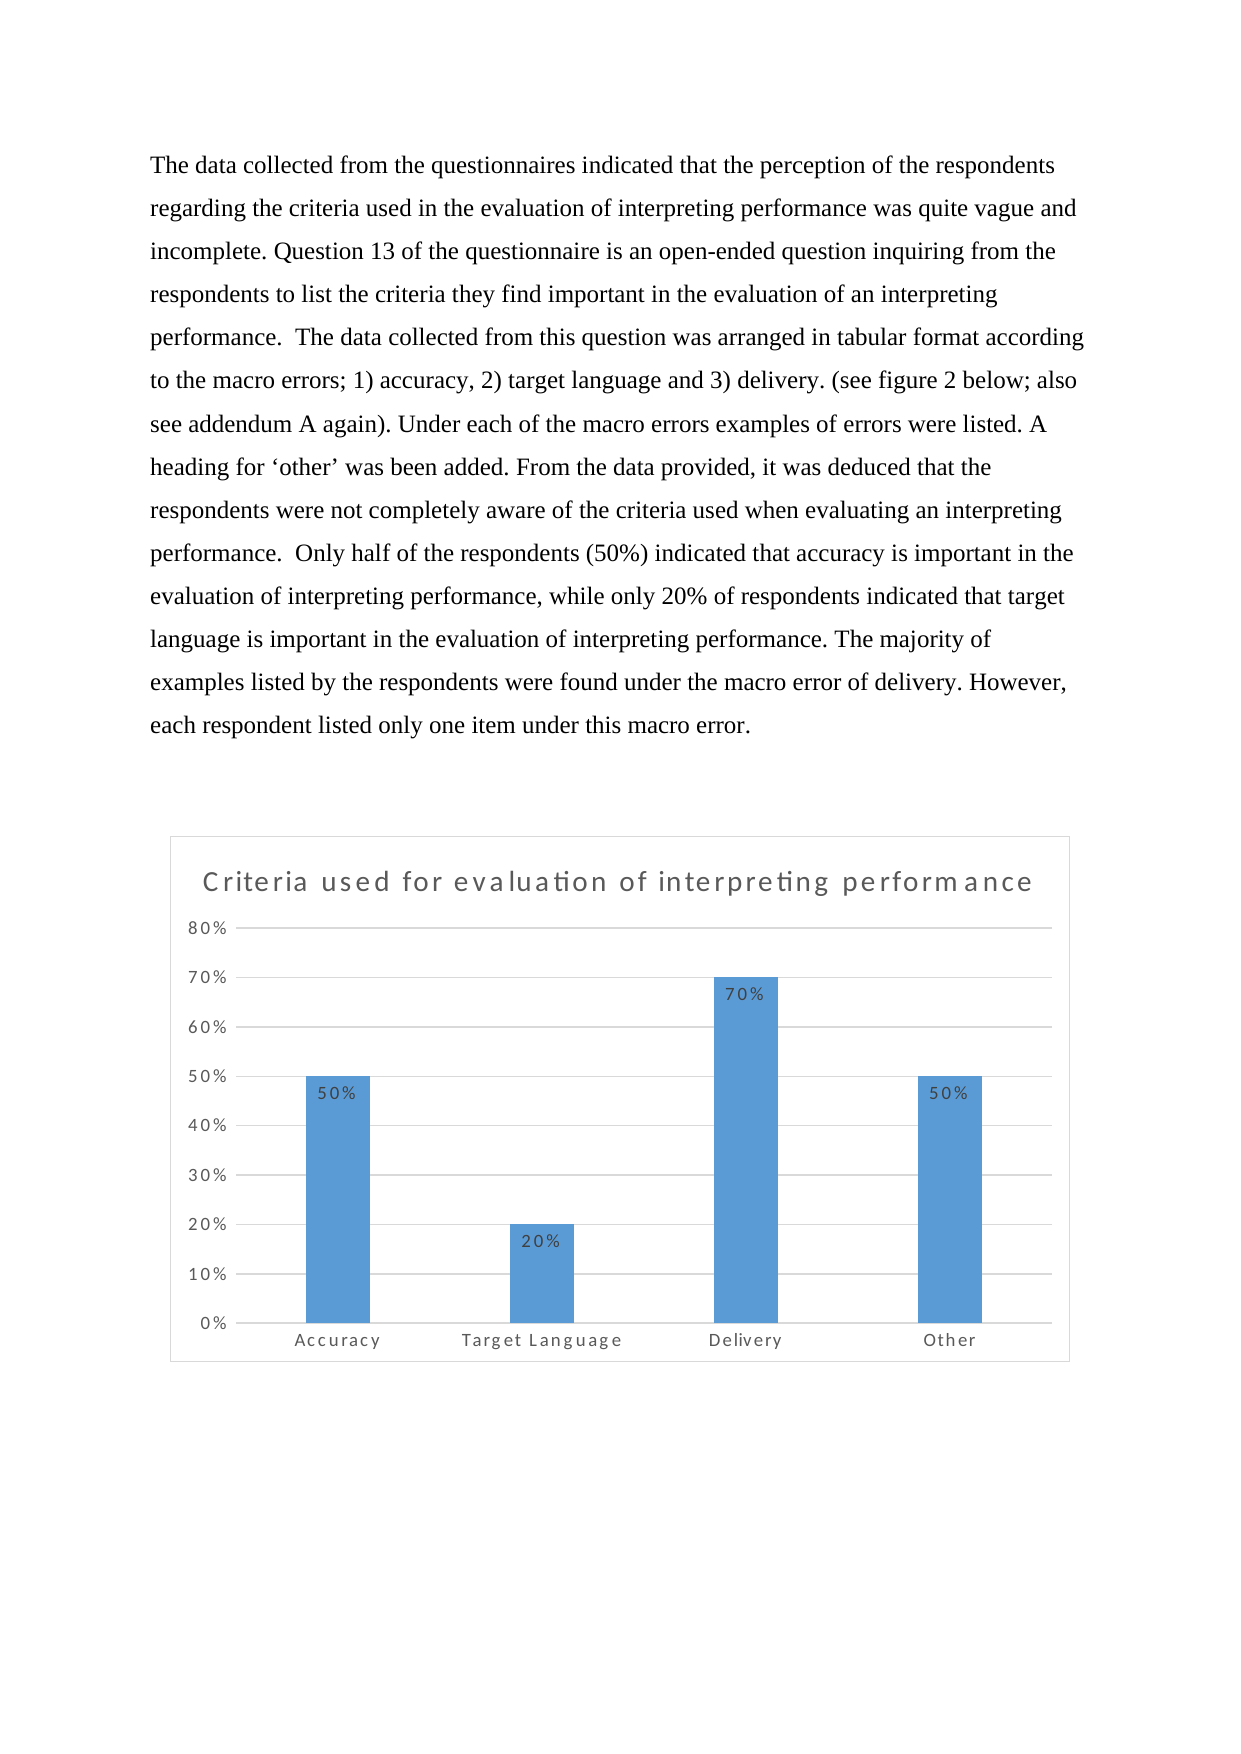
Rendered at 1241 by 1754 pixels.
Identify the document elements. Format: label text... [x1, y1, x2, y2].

text The data collected from the questionnaires indicated that the perception of the respondents regarding the criteria used in the evaluation of interpreting performance was quite vague and incomplete. Question 13 of the questionnaire is an open-ended question inquiring from the respondents to list the criteria they find important in the evaluation of an interpreting performance. The data collected from this question was arranged in tabular format according to the macro errors; 1) accuracy, 2) target language and 3) delivery. (see figure 2 below; also see addendum A again). Under each of the macro errors examples of errors were listed. A heading for ‘other’ was been added. From the data provided, it was deduced that the respondents were not completely aware of the criteria used when evaluating an interpreting performance. Only half of the respondents (50%) indicated that accuracy is important in the evaluation of interpreting performance, while only 20% of respondents indicated that target language is important in the evaluation of interpreting performance. The majority of examples listed by the respondents were found under the macro error of delivery. However, each respondent listed only one item under this macro error. [150, 150, 1090, 739]
